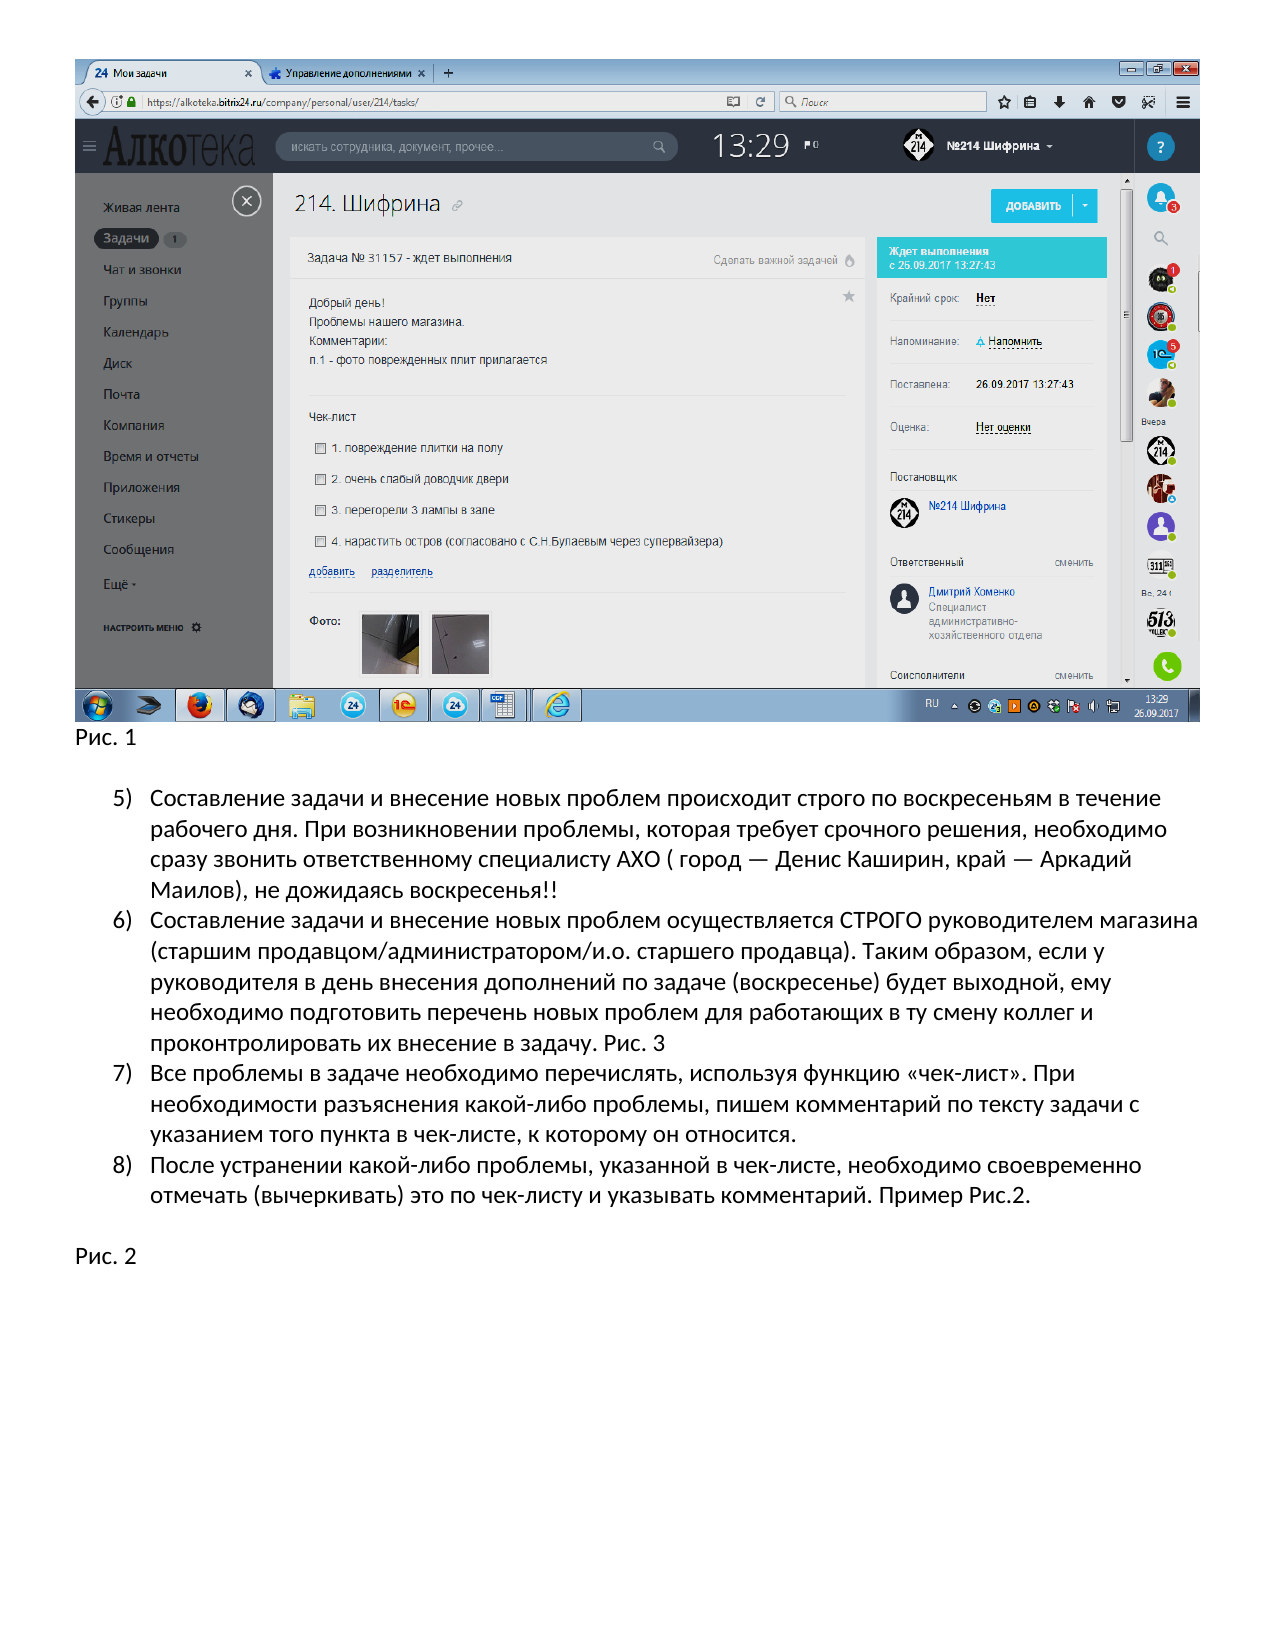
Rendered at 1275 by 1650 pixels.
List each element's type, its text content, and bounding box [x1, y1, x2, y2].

text Рис. 2 [75, 1240, 1200, 1271]
list После устранении какой-либо проблемы, указанной в чек-листе, необходимо своевременно отмечать (вычеркивать) это по чек-листу и указывать комментарий. Пример Рис.2. [112, 1149, 1200, 1210]
list Все проблемы в задаче необходимо перечислять, используя функцию «чек-лист». При необходимости разъяснения какой-либо проблемы, пишем комментарий по тексту задачи с указанием того пункта в чек-листе, к которому он относится. [112, 1057, 1200, 1149]
text Рис. 1 [75, 722, 1200, 752]
list Составление задачи и внесение новых проблем осуществляется СТРОГО руководителем магазина (старшим продавцом/администратором/и.о. старшего продавца). Таким образом, если у руководителя в день внесения дополнений по задаче (воскресенье) будет выходной, ему необходимо подготовить перечень новых проблем для работающих в ту смену коллег и проконтролировать их внесение в задачу. Рис. 3 [112, 905, 1200, 1057]
picture [75, 59, 1200, 722]
list Составление задачи и внесение новых проблем происходит строго по воскресеньям в течение рабочего дня. При возникновении проблемы, которая требует срочного решения, необходимо сразу звонить ответственному специалисту АХО ( город — Денис Каширин, край — Аркадий Маилов), не дожидаясь воскресенья!! [112, 783, 1200, 905]
